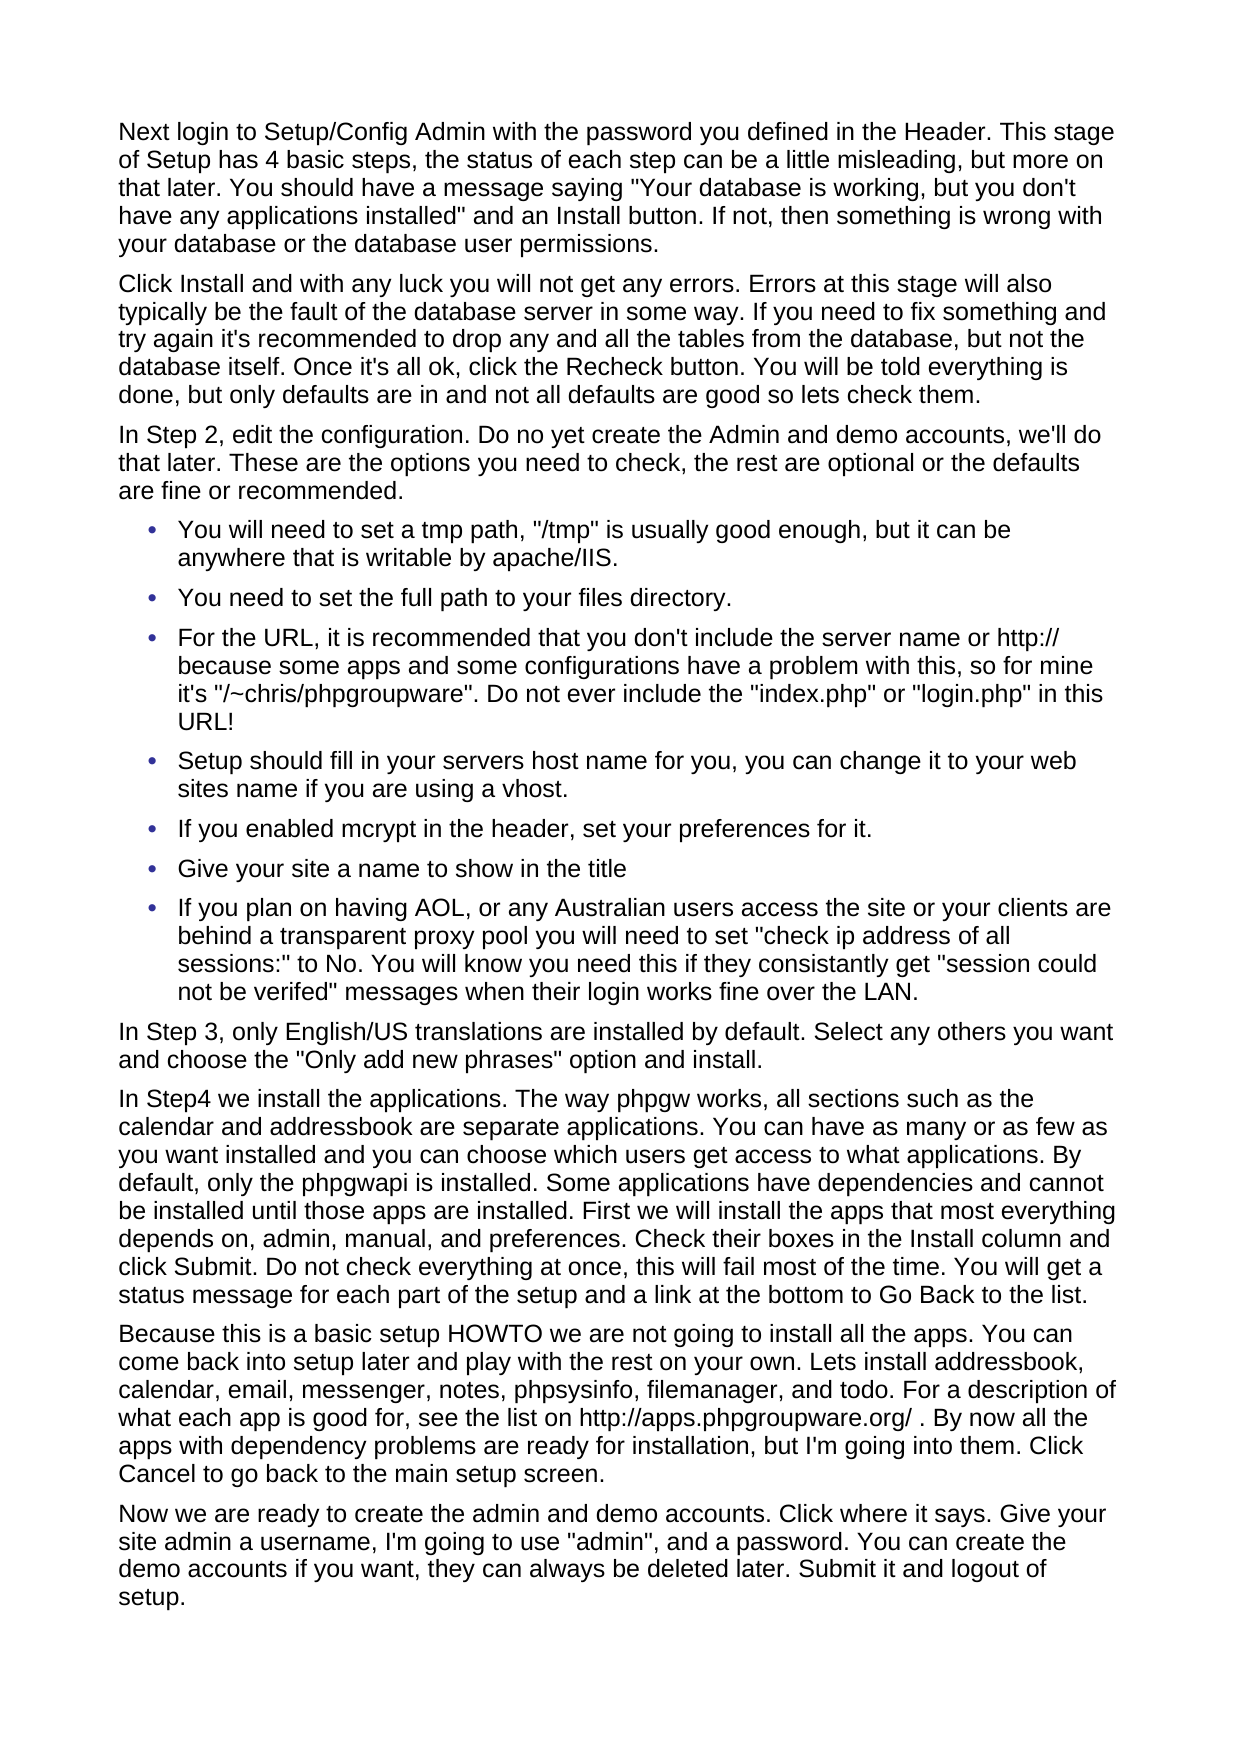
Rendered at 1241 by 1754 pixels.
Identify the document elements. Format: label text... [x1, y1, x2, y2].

list Give your site a name to show in the title [148, 854, 1122, 882]
text In Step 2, edit the configuration. Do no yet create the Admin and demo accounts, we'll do that later. These are the options you need to check, the rest are optional or the defaults are fine or recommended. [118, 421, 1122, 504]
text In Step 3, only English/US translations are installed by default. Select any others you want and choose the "Only add new phrases" option and install. [118, 1017, 1122, 1073]
list For the URL, it is recommended that you don't include the server name or http:// because some apps and some configurations have a problem with this, so for mine it's "/~chris/phpgroupware". Do not ever include the "index.php" or "login.php" in this URL! [148, 624, 1122, 735]
list You need to set the full path to your files directory. [148, 584, 1122, 612]
list If you plan on having AOL, or any Australian users access the site or your clients are behind a transparent proxy pool you will need to set "check ip address of all sessions:" to No. You will know you need this if they consistantly get "session could not be verifed" messages when their login works fine over the LAN. [148, 894, 1122, 1006]
text Because this is a basic setup HOWTO we are not going to install all the apps. You can come back into setup later and play with the rest on your own. Lets install addressbook, calendar, email, messenger, notes, phpsysinfo, filemanager, and todo. For a description of what each app is good for, see the list on http://apps.phpgroupware.org/ . By now all the apps with dependency problems are ready for installation, but I'm going into them. Click Cancel to go back to the main setup screen. [118, 1320, 1122, 1488]
list Setup should fill in your servers host name for you, you can change it to your web sites name if you are using a vhost. [148, 747, 1122, 803]
list You will need to set a tmp path, "/tmp" is usually good enough, but it can be anywhere that is writable by apache/IIS. [148, 516, 1122, 572]
text Now we are ready to create the admin and demo accounts. Click where it says. Give your site admin a username, I'm going to use "admin", and a password. You can create the demo accounts if you want, they can always be deleted later. Submit it and logout of setup. [118, 1499, 1122, 1611]
text Next login to Setup/Config Admin with the password you defined in the Header. This stage of Setup has 4 basic steps, the status of each step can be a little misleading, but more on that later. You should have a message saying "Your database is working, but you don't have any applications installed" and an Install button. If not, then something is wrong with your database or the database user permissions. [118, 118, 1122, 258]
text In Step4 we install the applications. The way phpgw works, all sections such as the calendar and addressbook are separate applications. You can have as many or as few as you want installed and you can choose which users get access to what applications. By default, only the phpgwapi is installed. Some applications have dependencies and cannot be installed until those apps are installed. First we will install the apps that most everything depends on, admin, manual, and preferences. Check their boxes in the Install column and click Submit. Do not check everything at once, this will fail most of the time. You will get a status message for each part of the setup and a link at the bottom to Go Back to the list. [118, 1085, 1122, 1308]
text Click Install and with any luck you will not get any errors. Errors at this stage will also typically be the fault of the database server in some way. If you need to fix something and try again it's recommended to drop any and all the tables from the database, but not the database itself. Once it's all ok, click the Recheck button. You will be told everything is done, but only defaults are in and not all defaults are good so lets check them. [118, 269, 1122, 409]
list If you enabled mcrypt in the header, set your preferences for it. [148, 815, 1122, 843]
